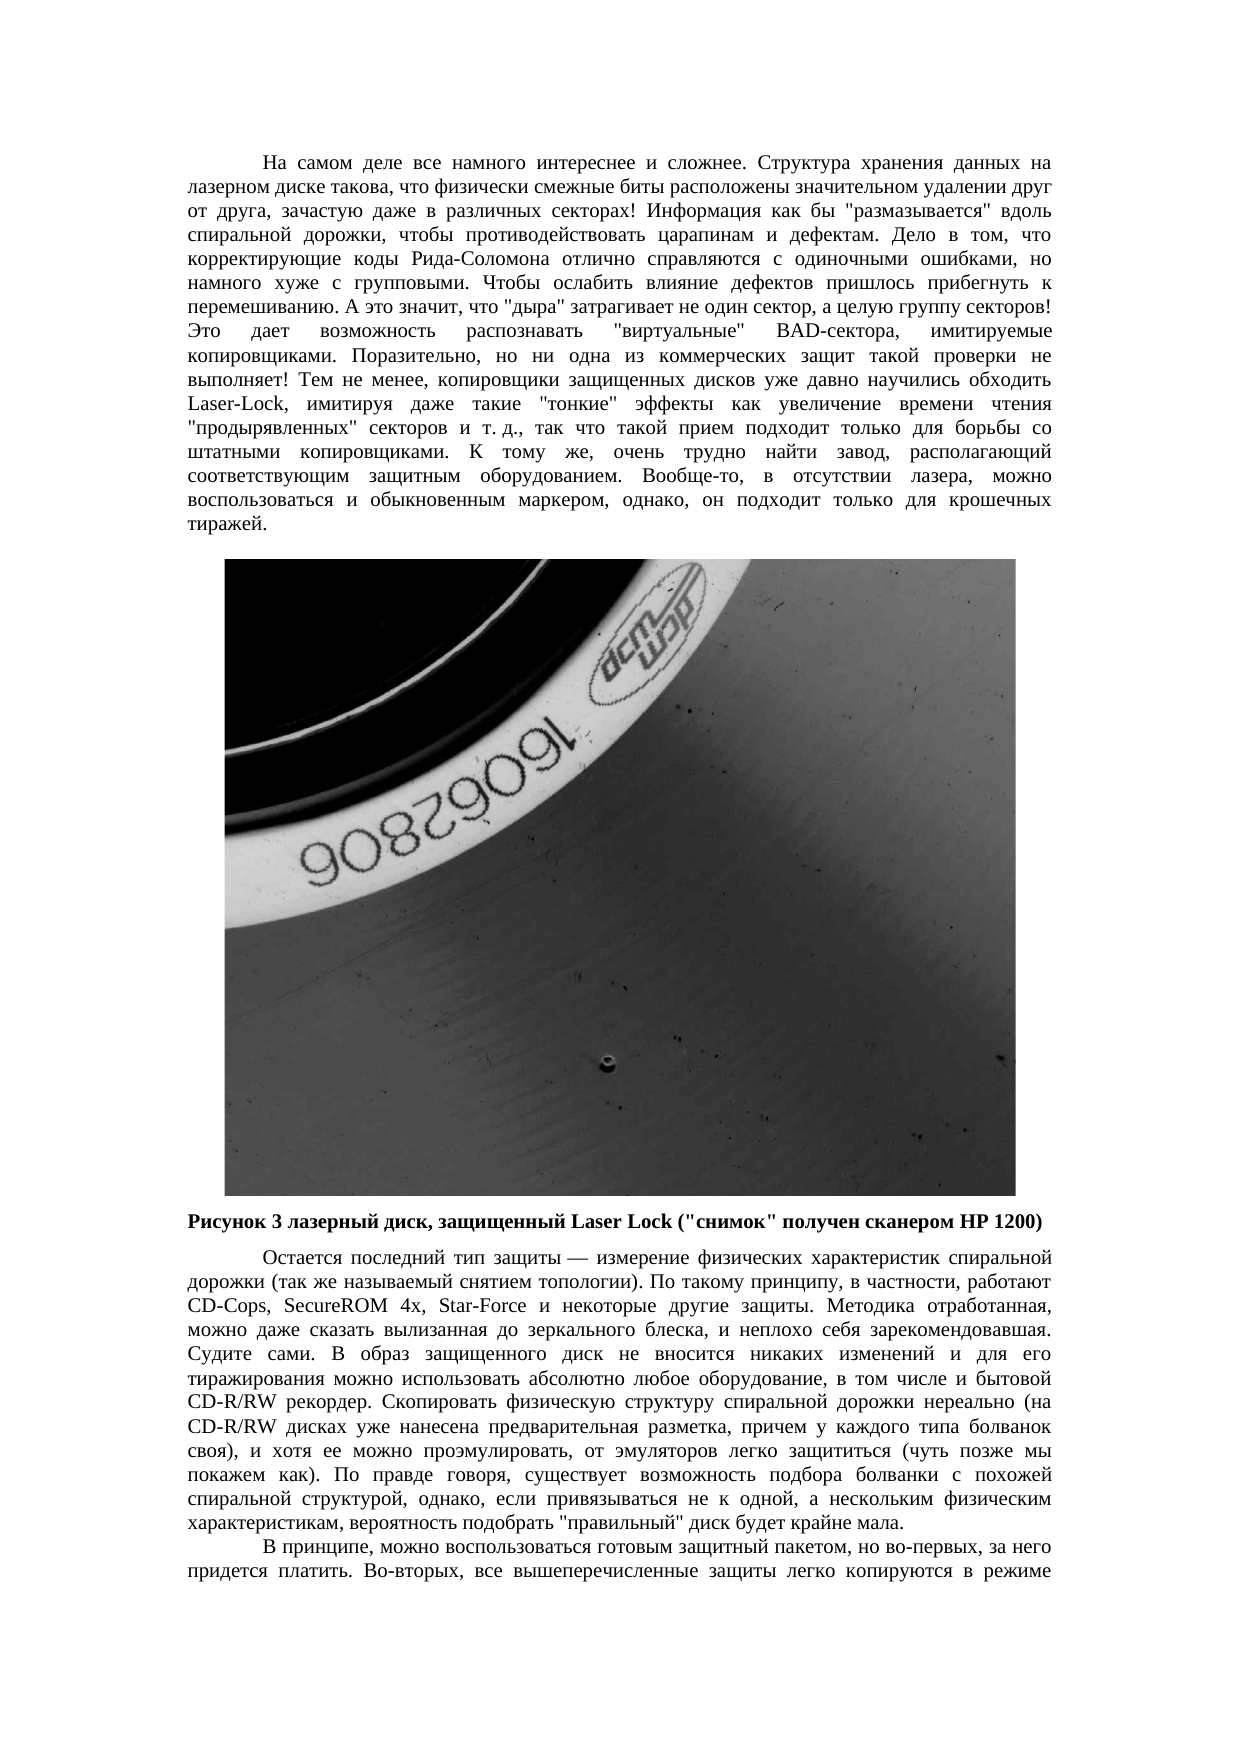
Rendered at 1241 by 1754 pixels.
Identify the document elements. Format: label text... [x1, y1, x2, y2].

text Рисунок 3 лазерный диск, защищенный Laser Lock ("снимок" получен сканером HP 1200) [187, 1208, 1053, 1233]
text Остается последний тип защиты — измерение физических характеристик спиральной дорожки (так же называемый снятием топологии). По такому принципу, в частности, работают CD-Cops, SecureROM 4x, Star-Force и некоторые другие защиты. Методика отработанная, можно даже сказать вылизанная до зеркального блеска, и неплохо себя зарекомендовавшая. Судите сами. В образ защищенного диск не вносится никаких изменений и для его тиражирования можно использовать абсолютно любое оборудование, в том числе и бытовой CD-R/RW рекордер. Скопировать физическую структуру спиральной дорожки нереально (на CD-R/RW дисках уже нанесена предварительная разметка, причем у каждого типа болванок своя), и хотя ее можно проэмулировать, от эмуляторов легко защититься (чуть позже мы покажем как). По правде говоря, существует возможность подбора болванки с похожей спиральной структурой, однако, если привязываться не к одной, а нескольким физическим характеристикам, вероятность подобрать "правильный" диск будет крайне мала. [187, 1245, 1053, 1534]
text На самом деле все намного интереснее и сложнее. Структура хранения данных на лазерном диске такова, что физически смежные биты расположены значительном удалении друг от друга, зачастую даже в различных секторах! Информация как бы "размазывается" вдоль спиральной дорожки, чтобы противодействовать царапинам и дефектам. Дело в том, что корректирующие коды Рида-Соломона отлично справляются с одиночными ошибками, но намного хуже с групповыми. Чтобы ослабить влияние дефектов пришлось прибегнуть к перемешиванию. А это значит, что "дыра" затрагивает не один сектор, а целую группу секторов! Это дает возможность распознавать "виртуальные" BAD-сектора, имитируемые копировщиками. Поразительно, но ни одна из коммерческих защит такой проверки не выполняет! Тем не менее, копировщики защищенных дисков уже давно научились обходить Laser-Lock, имитируя даже такие "тонкие" эффекты как увеличение времени чтения "продырявленных" секторов и т. д., так что такой прием подходит только для борьбы со штатными копировщиками. К тому же, очень трудно найти завод, располагающий соответствующим защитным оборудованием. Вообще-то, в отсутствии лазера, можно воспользоваться и обыкновенным маркером, однако, он подходит только для крошечных тиражей. [187, 150, 1053, 535]
text В принципе, можно воспользоваться готовым защитный пакетом, но во-первых, за него придется платить. Во-вторых, все вышеперечисленные защиты легко копируются в режиме [187, 1534, 1053, 1582]
picture [224, 559, 1016, 1196]
